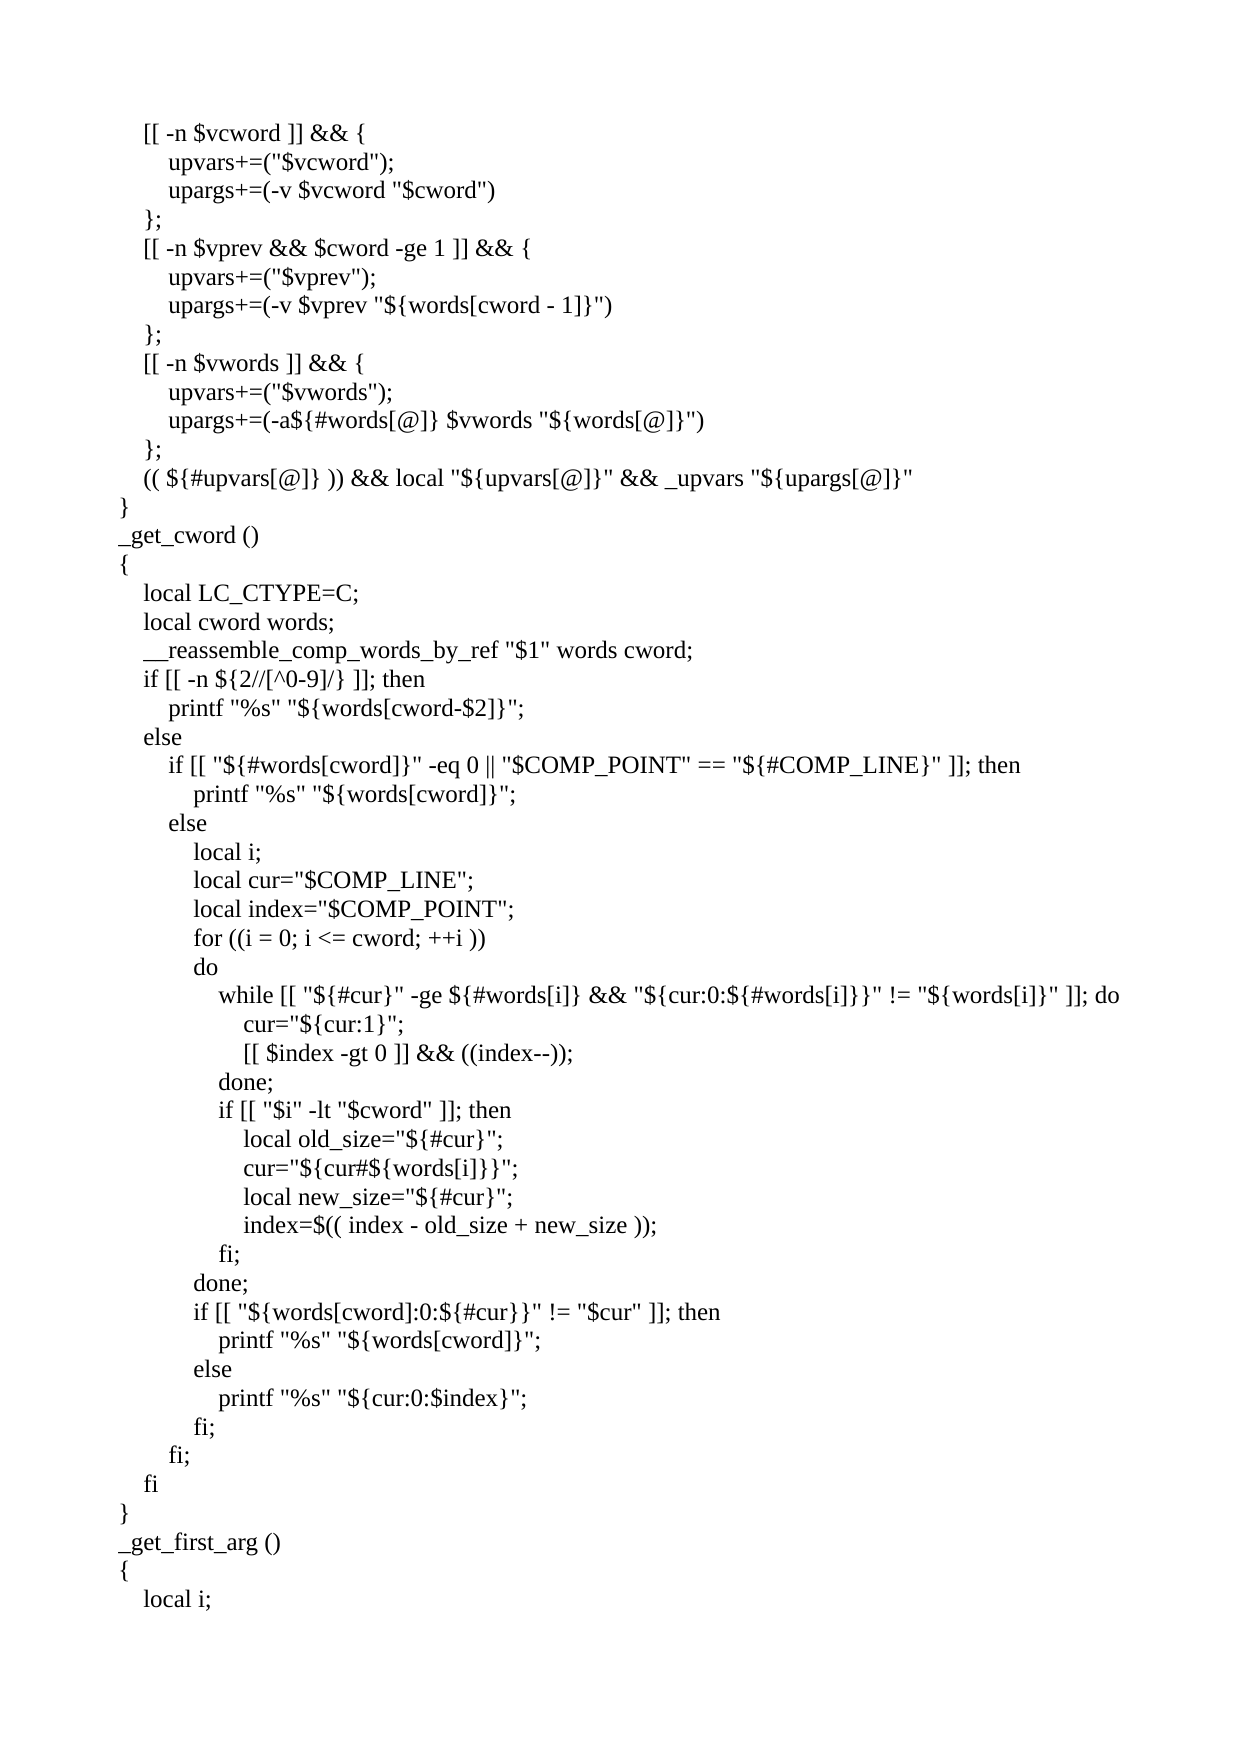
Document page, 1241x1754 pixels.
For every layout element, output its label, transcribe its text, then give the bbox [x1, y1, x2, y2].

text local index="$COMP_POINT"; [118, 894, 1122, 923]
text upvars+=("$vwords"); [118, 377, 1122, 406]
text __reassemble_comp_words_by_ref "$1" words cword; [118, 636, 1122, 664]
text local cur="$COMP_LINE"; [118, 866, 1122, 894]
text printf "%s" "${words[cword-$2]}"; [118, 693, 1122, 722]
text local i; [118, 1584, 1122, 1613]
text (( ${#upvars[@]} )) && local "${upvars[@]}" && _upvars "${upargs[@]}" [118, 463, 1122, 492]
text index=$(( index - old_size + new_size )); [118, 1211, 1122, 1239]
text upargs+=(-a${#words[@]} $vwords "${words[@]}") [118, 406, 1122, 434]
text done; [118, 1067, 1122, 1096]
text }; [118, 319, 1122, 348]
text { [118, 549, 1122, 578]
text } [118, 492, 1122, 521]
text [[ -n $vprev && $cword -ge 1 ]] && { [118, 233, 1122, 262]
text fi; [118, 1412, 1122, 1441]
text upvars+=("$vcword"); [118, 147, 1122, 176]
text } [118, 1498, 1122, 1527]
text printf "%s" "${words[cword]}"; [118, 1326, 1122, 1354]
text if [[ "${#words[cword]}" -eq 0 || "$COMP_POINT" == "${#COMP_LINE}" ]]; then [118, 751, 1122, 779]
text else [118, 1354, 1122, 1383]
text [[ $index -gt 0 ]] && ((index--)); [118, 1038, 1122, 1067]
text upargs+=(-v $vcword "$cword") [118, 176, 1122, 204]
text else [118, 808, 1122, 837]
text do [118, 952, 1122, 981]
text [[ -n $vcword ]] && { [118, 118, 1122, 147]
text cur="${cur:1}"; [118, 1009, 1122, 1038]
text if [[ -n ${2//[^0-9]/} ]]; then [118, 664, 1122, 693]
text _get_first_arg () [118, 1527, 1122, 1556]
text if [[ "$i" -lt "$cword" ]]; then [118, 1096, 1122, 1124]
text fi; [118, 1239, 1122, 1268]
text fi; [118, 1441, 1122, 1469]
text if [[ "${words[cword]:0:${#cur}}" != "$cur" ]]; then [118, 1297, 1122, 1326]
text local i; [118, 837, 1122, 866]
text cur="${cur#${words[i]}}"; [118, 1153, 1122, 1182]
text upargs+=(-v $vprev "${words[cword - 1]}") [118, 291, 1122, 319]
text printf "%s" "${words[cword]}"; [118, 779, 1122, 808]
text { [118, 1556, 1122, 1584]
text done; [118, 1268, 1122, 1297]
text }; [118, 434, 1122, 463]
text else [118, 722, 1122, 751]
text local cword words; [118, 607, 1122, 636]
text upvars+=("$vprev"); [118, 262, 1122, 291]
text local LC_CTYPE=C; [118, 578, 1122, 607]
text _get_cword () [118, 521, 1122, 549]
text while [[ "${#cur}" -ge ${#words[i]} && "${cur:0:${#words[i]}}" != "${words[i]}" ]]; do [118, 981, 1122, 1009]
text local new_size="${#cur}"; [118, 1182, 1122, 1211]
text printf "%s" "${cur:0:$index}"; [118, 1383, 1122, 1412]
text [[ -n $vwords ]] && { [118, 348, 1122, 377]
text fi [118, 1469, 1122, 1498]
text for ((i = 0; i <= cword; ++i )) [118, 923, 1122, 952]
text }; [118, 204, 1122, 233]
text local old_size="${#cur}"; [118, 1124, 1122, 1153]
